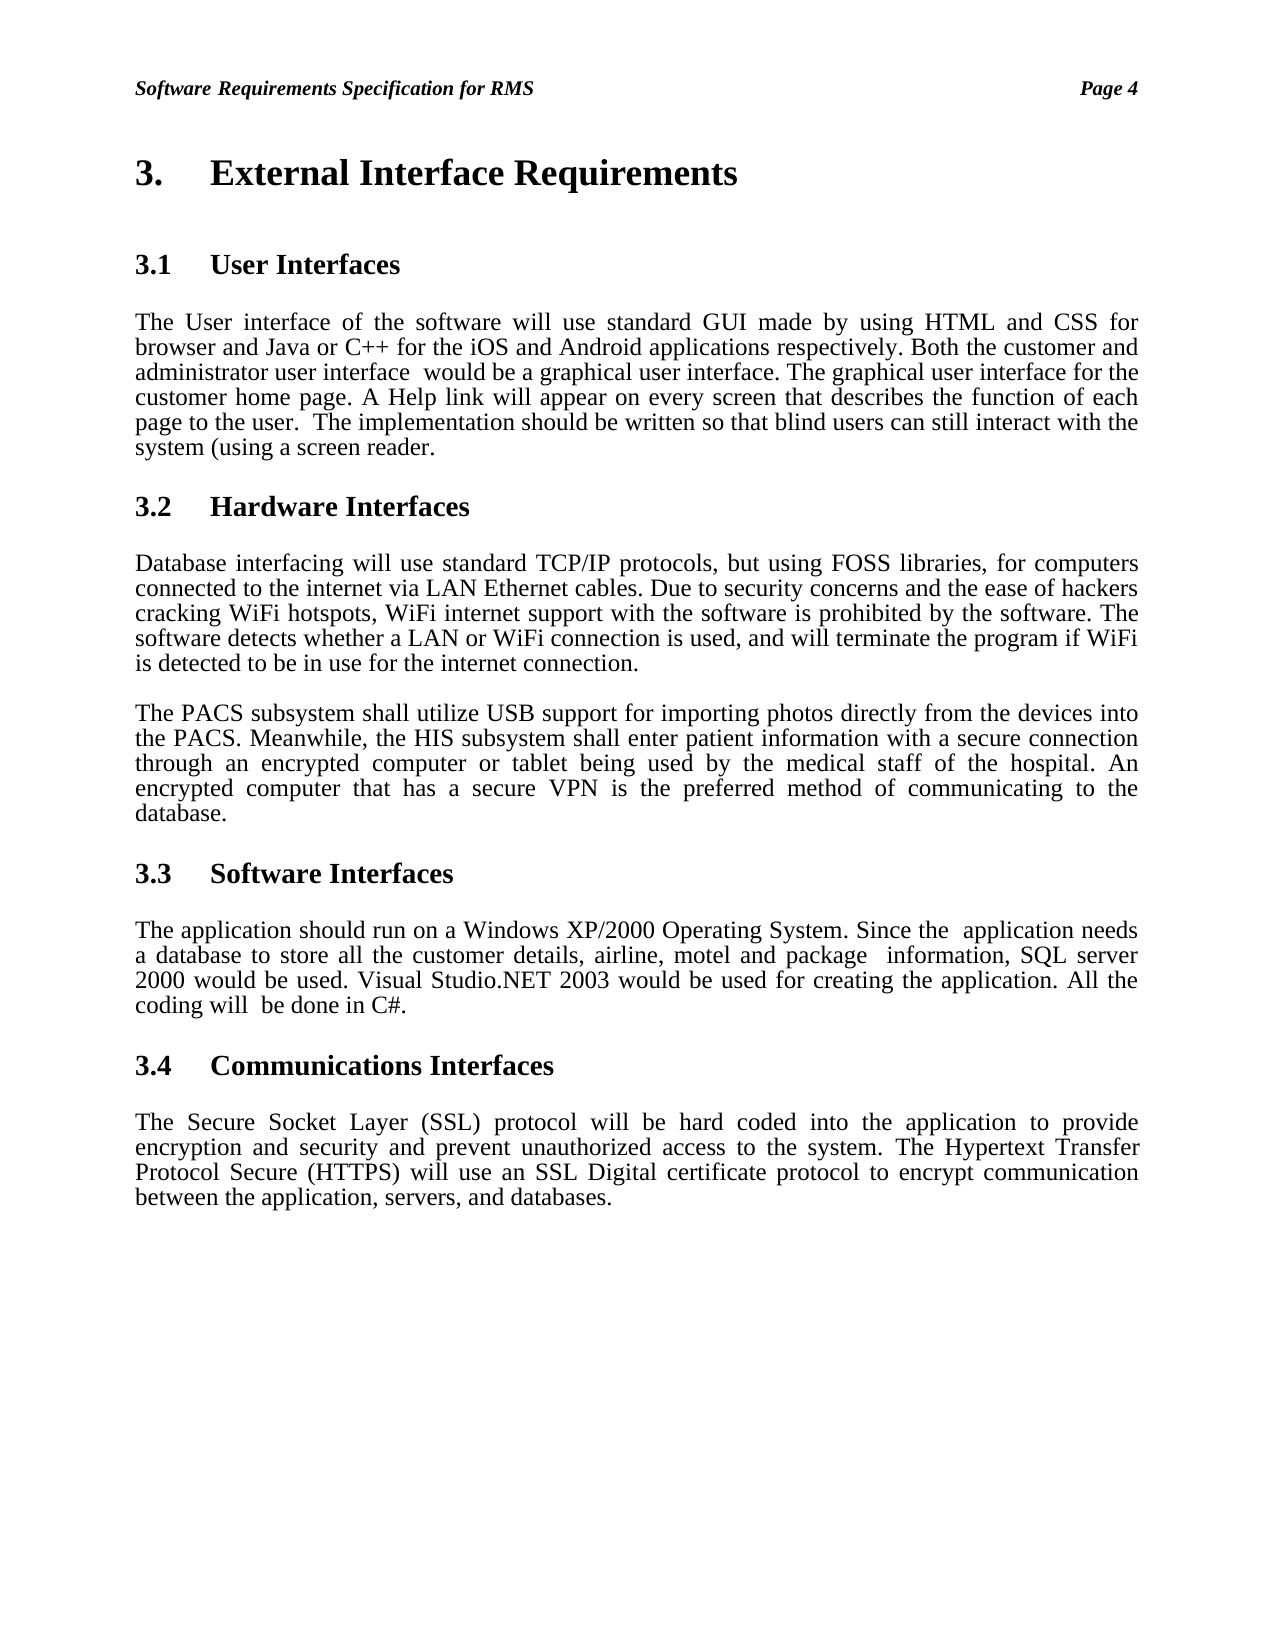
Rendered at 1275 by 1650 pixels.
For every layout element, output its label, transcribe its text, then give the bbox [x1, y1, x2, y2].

text The PACS subsystem shall utilize USB support for importing photos directly from the devices into the PACS. Meanwhile, the HIS subsystem shall enter patient information with a secure connection through an encrypted computer or tablet being used by the medical staff of the hospital. An encrypted computer that has a secure VPN is the preferred method of communicating to the database. [135, 702, 1140, 827]
subtitle External Interface Requirements [135, 150, 1140, 193]
subtitle Hardware Interfaces [135, 489, 1140, 523]
text Database interfacing will use standard TCP/IP protocols, but using FOSS libraries, for computers connected to the internet via LAN Ethernet cables. Due to security concerns and the ease of hackers cracking WiFi hotspots, WiFi internet support with the software is prohibited by the software. The software detects whether a LAN or WiFi connection is used, and will terminate the program if WiFi is detected to be in use for the internet connection. [135, 552, 1140, 677]
text The application should run on a Windows XP/2000 Operating System. Since the application needs a database to store all the customer details, airline, motel and package information, SQL server 2000 would be used. Visual Studio.NET 2003 would be used for creating the application. All the coding will be done in C#. [135, 919, 1140, 1019]
text The User interface of the software will use standard GUI made by using HTML and CSS for browser and Java or C++ for the iOS and Android applications respectively. Both the customer and administrator user interface would be a graphical user interface. The graphical user interface for the customer home page. A Help link will appear on every screen that describes the function of each page to the user. The implementation should be written so that blind users can still interact with the system (using a screen reader. [135, 310, 1140, 460]
subtitle User Interfaces [135, 247, 1140, 281]
text The Secure Socket Layer (SSL) protocol will be hard coded into the application to provide encryption and security and prevent unauthorized access to the system. The Hypertext Transfer Protocol Secure (HTTPS) will use an SSL Digital certificate protocol to encrypt communication between the application, servers, and databases. [135, 1111, 1140, 1211]
subtitle Communications Interfaces [135, 1048, 1140, 1081]
subtitle Software Interfaces [135, 856, 1140, 889]
